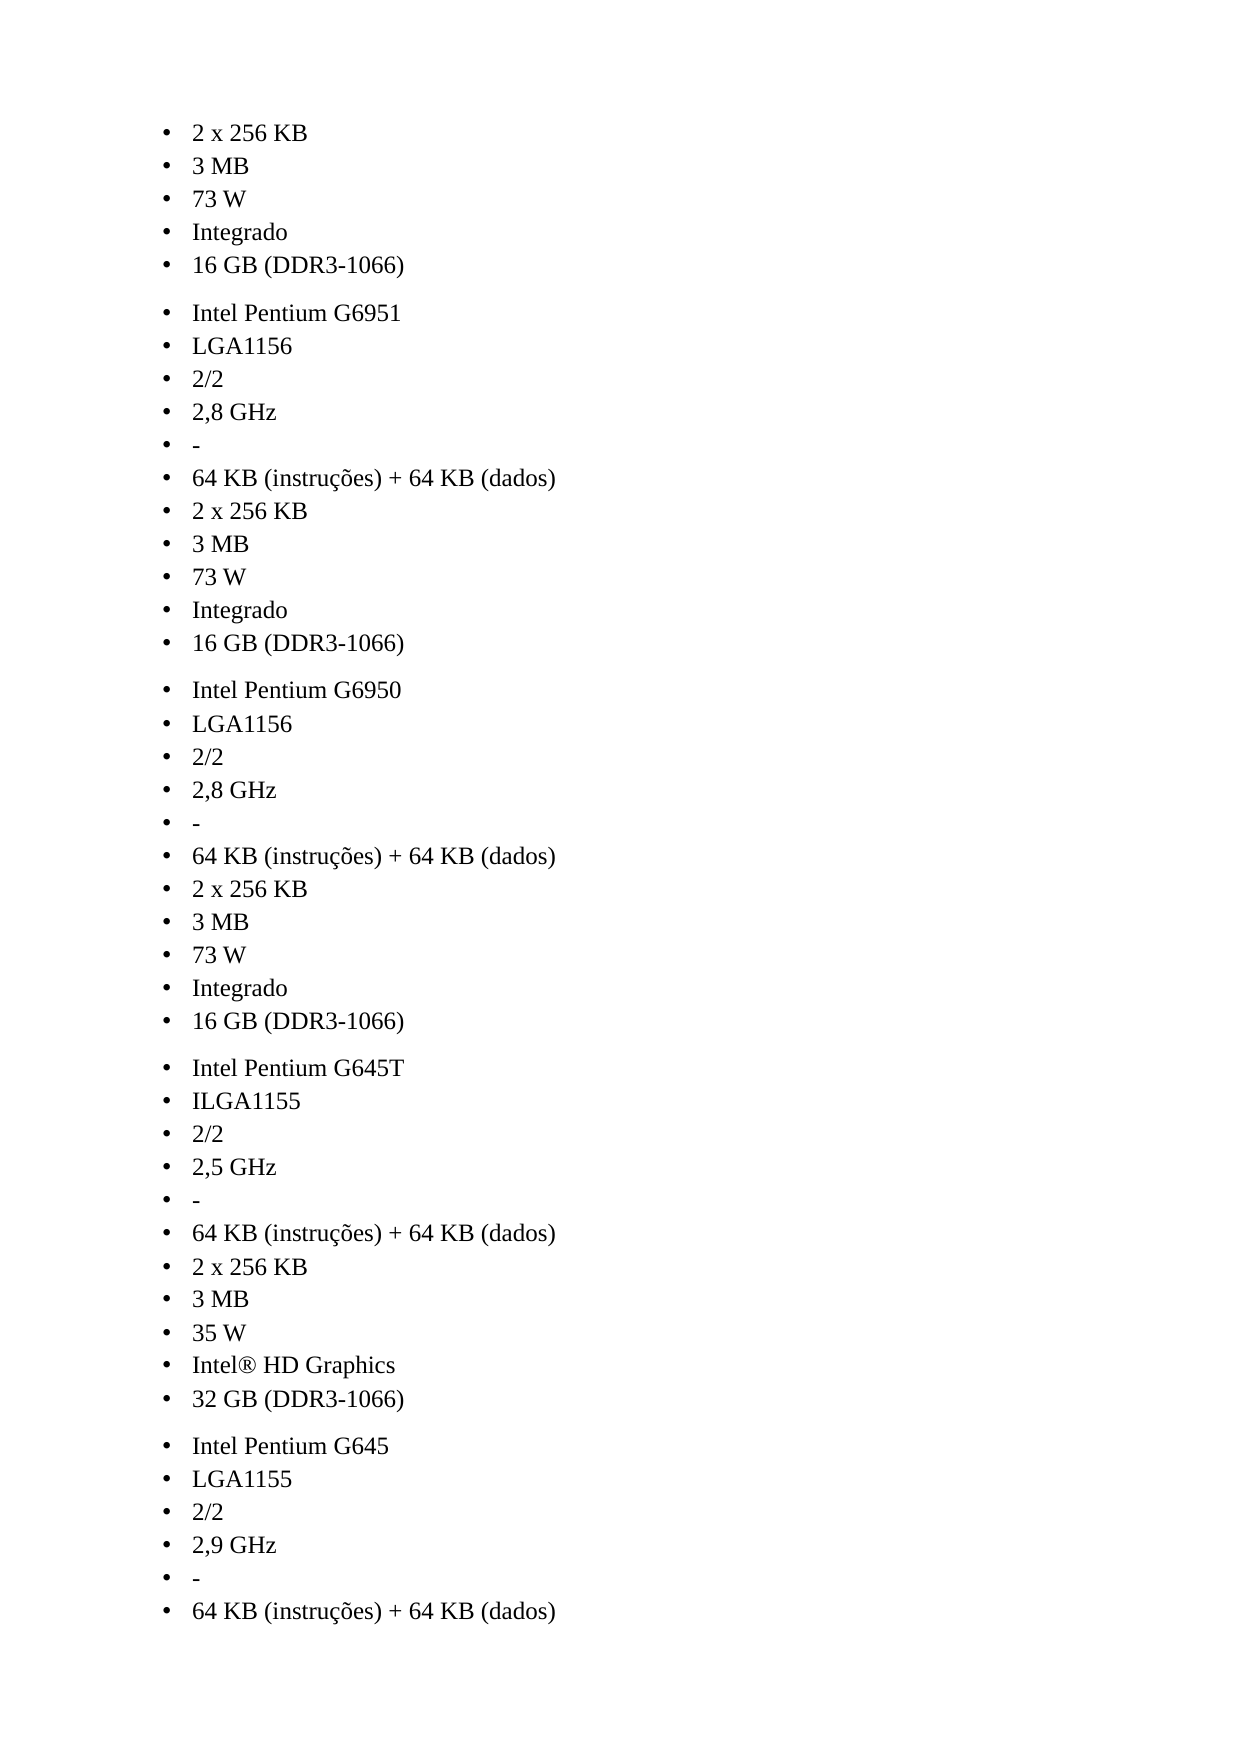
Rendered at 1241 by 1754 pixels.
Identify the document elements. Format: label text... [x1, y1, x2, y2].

list 2/2 [162, 742, 1122, 770]
list Integrado [162, 217, 1122, 246]
list 2,8 GHz [162, 775, 1122, 803]
list 73 W [162, 562, 1122, 591]
list 16 GB (DDR3-1066) [162, 628, 1122, 657]
list Integrado [162, 973, 1122, 1002]
list 3 MB [162, 151, 1122, 180]
list 3 MB [162, 529, 1122, 558]
list Intel® HD Graphics [162, 1351, 1122, 1379]
list 3 MB [162, 907, 1122, 936]
list 2/2 [162, 364, 1122, 393]
list Intel Pentium G6951 [162, 298, 1122, 327]
list 73 W [162, 940, 1122, 968]
list - [162, 808, 1122, 836]
list 64 KB (instruções) + 64 KB (dados) [162, 1218, 1122, 1247]
list - [162, 1186, 1122, 1214]
list 32 GB (DDR3-1066) [162, 1384, 1122, 1412]
list 16 GB (DDR3-1066) [162, 1006, 1122, 1034]
list 3 MB [162, 1284, 1122, 1313]
list 2/2 [162, 1497, 1122, 1526]
list Intel Pentium G6950 [162, 676, 1122, 704]
list - [162, 430, 1122, 459]
list 73 W [162, 184, 1122, 213]
list 16 GB (DDR3-1066) [162, 250, 1122, 279]
list 2,5 GHz [162, 1152, 1122, 1181]
list 64 KB (instruções) + 64 KB (dados) [162, 463, 1122, 492]
list 2 x 256 KB [162, 496, 1122, 525]
list 64 KB (instruções) + 64 KB (dados) [162, 841, 1122, 869]
list 2/2 [162, 1119, 1122, 1148]
list LGA1155 [162, 1464, 1122, 1493]
list 2 x 256 KB [162, 874, 1122, 902]
list 64 KB (instruções) + 64 KB (dados) [162, 1596, 1122, 1625]
list Intel Pentium G645 [162, 1431, 1122, 1460]
list 2,9 GHz [162, 1530, 1122, 1559]
list LGA1156 [162, 709, 1122, 737]
list LGA1156 [162, 331, 1122, 359]
list ILGA1155 [162, 1086, 1122, 1115]
list 35 W [162, 1318, 1122, 1346]
list 2 x 256 KB [162, 118, 1122, 147]
list Intel Pentium G645T [162, 1053, 1122, 1082]
list Integrado [162, 595, 1122, 624]
list 2 x 256 KB [162, 1252, 1122, 1280]
list 2,8 GHz [162, 397, 1122, 426]
list - [162, 1563, 1122, 1592]
